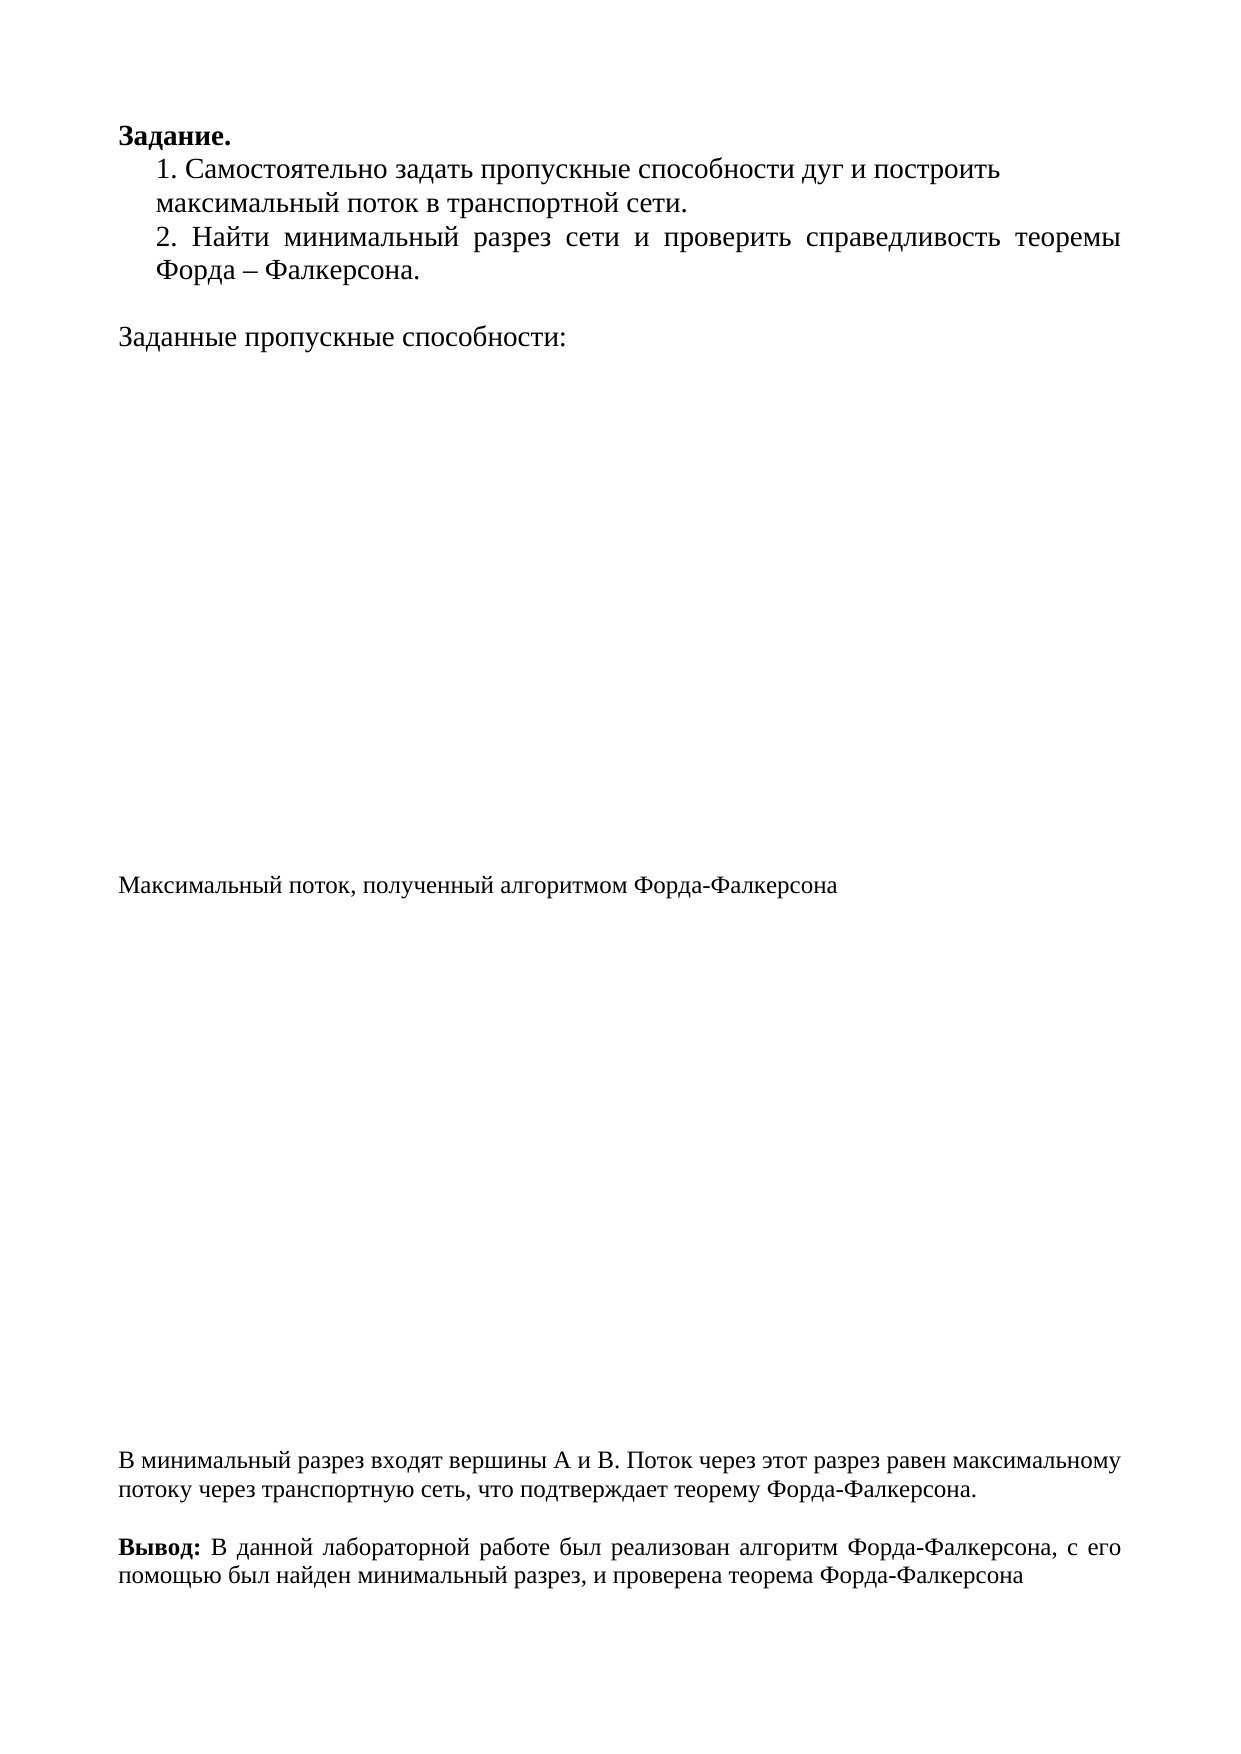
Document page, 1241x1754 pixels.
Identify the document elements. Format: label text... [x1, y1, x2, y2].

list 1. Самостоятельно задать пропускные способности дуг и построить максимальный поток в транспортной сети. [118, 152, 1122, 219]
text Вывод: В данной лабораторной работе был реализован алгоритм Форда-Фалкерсона, с его помощью был найден минимальный разрез, и проверена теорема Форда-Фалкерсона [118, 1532, 1122, 1589]
text Максимальный поток, полученный алгоритмом Форда-Фалкерсона [118, 870, 1122, 899]
list 2. Найти минимальный разрез сети и проверить справедливость теоремы Форда – Фалкерсона. [118, 219, 1122, 286]
text Заданные пропускные способности: [118, 319, 1122, 353]
text Задание. [118, 118, 1122, 152]
text В минимальный разрез входят вершины А и В. Поток через этот разрез равен максимальному потоку через транспортную сеть, что подтверждает теорему Форда-Фалкерсона. [118, 1445, 1122, 1503]
